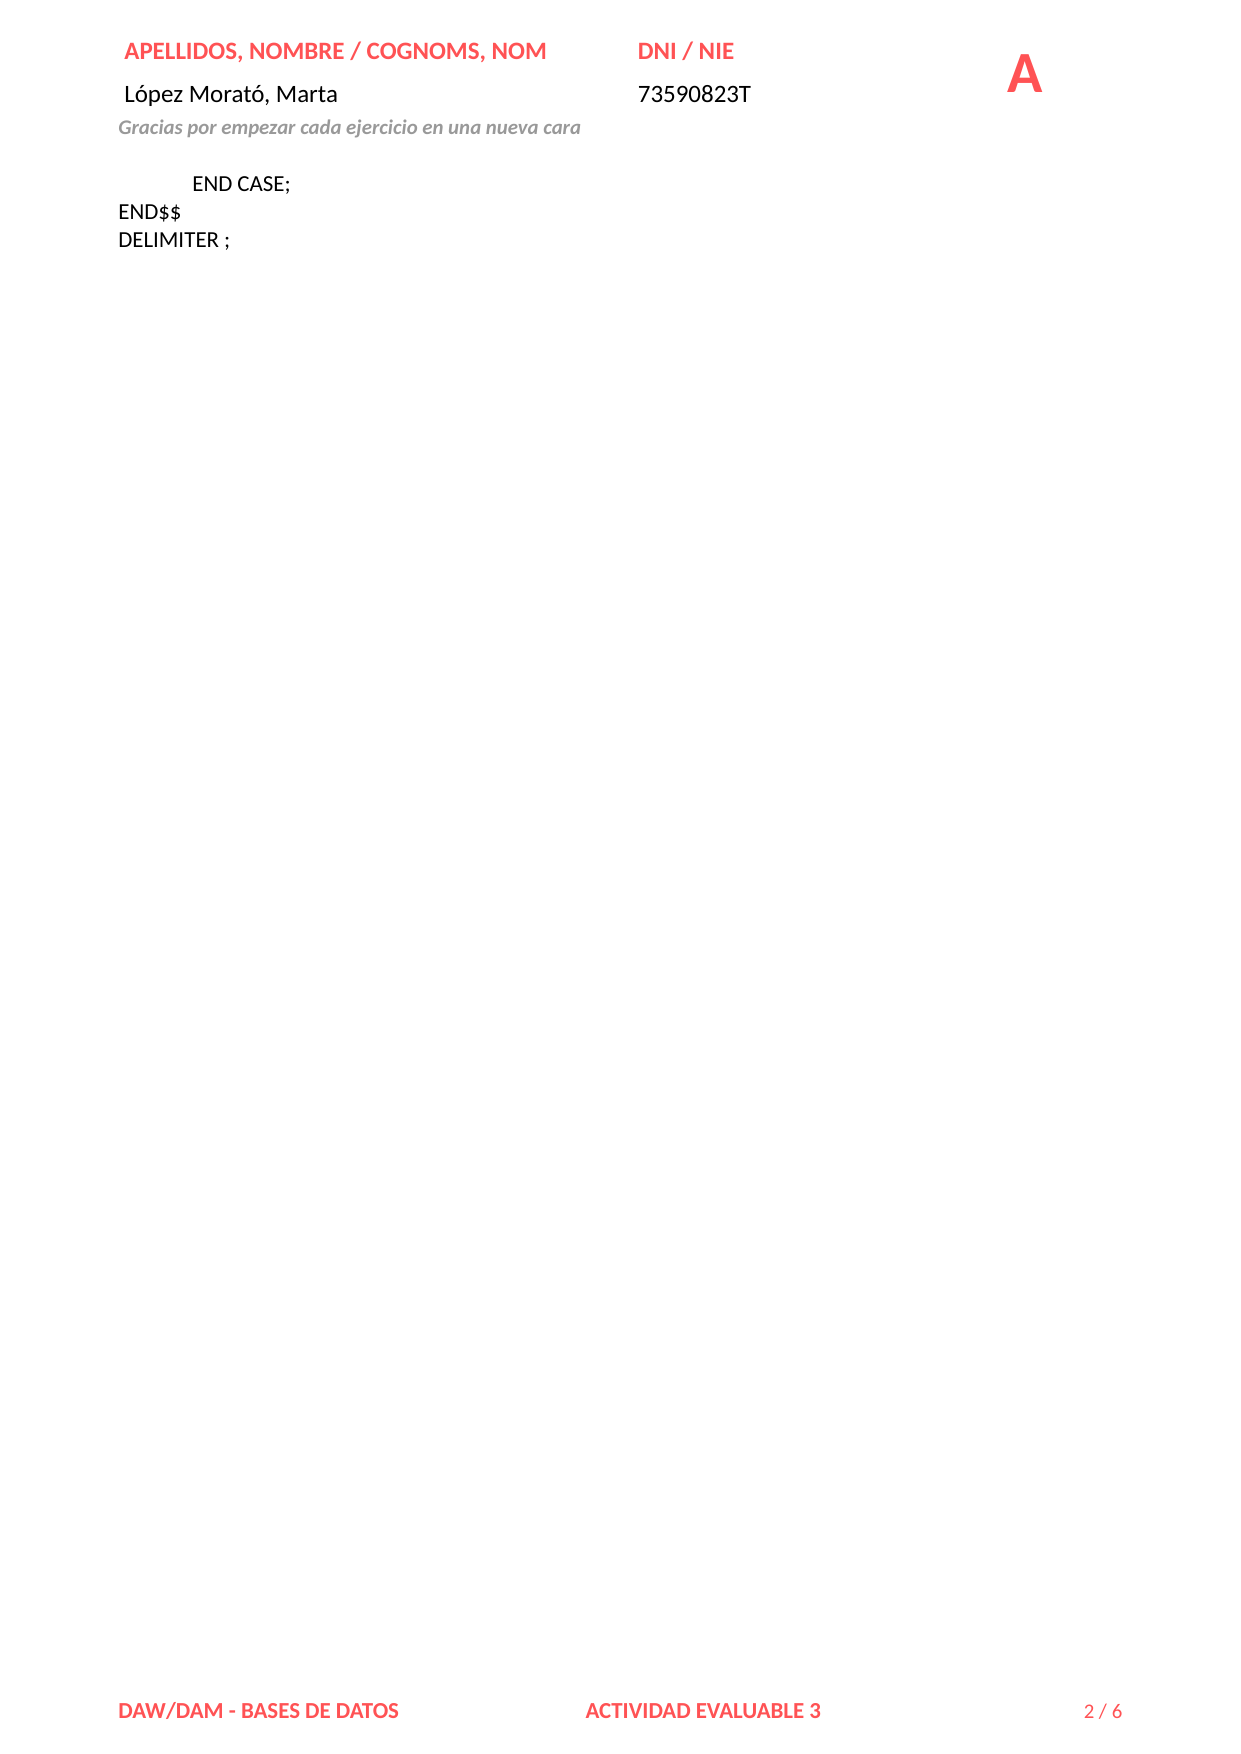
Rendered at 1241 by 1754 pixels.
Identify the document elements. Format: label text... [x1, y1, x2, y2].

text END$$ [118, 197, 1122, 225]
text DELIMITER ; [118, 225, 1122, 253]
text END CASE; [118, 169, 1122, 197]
